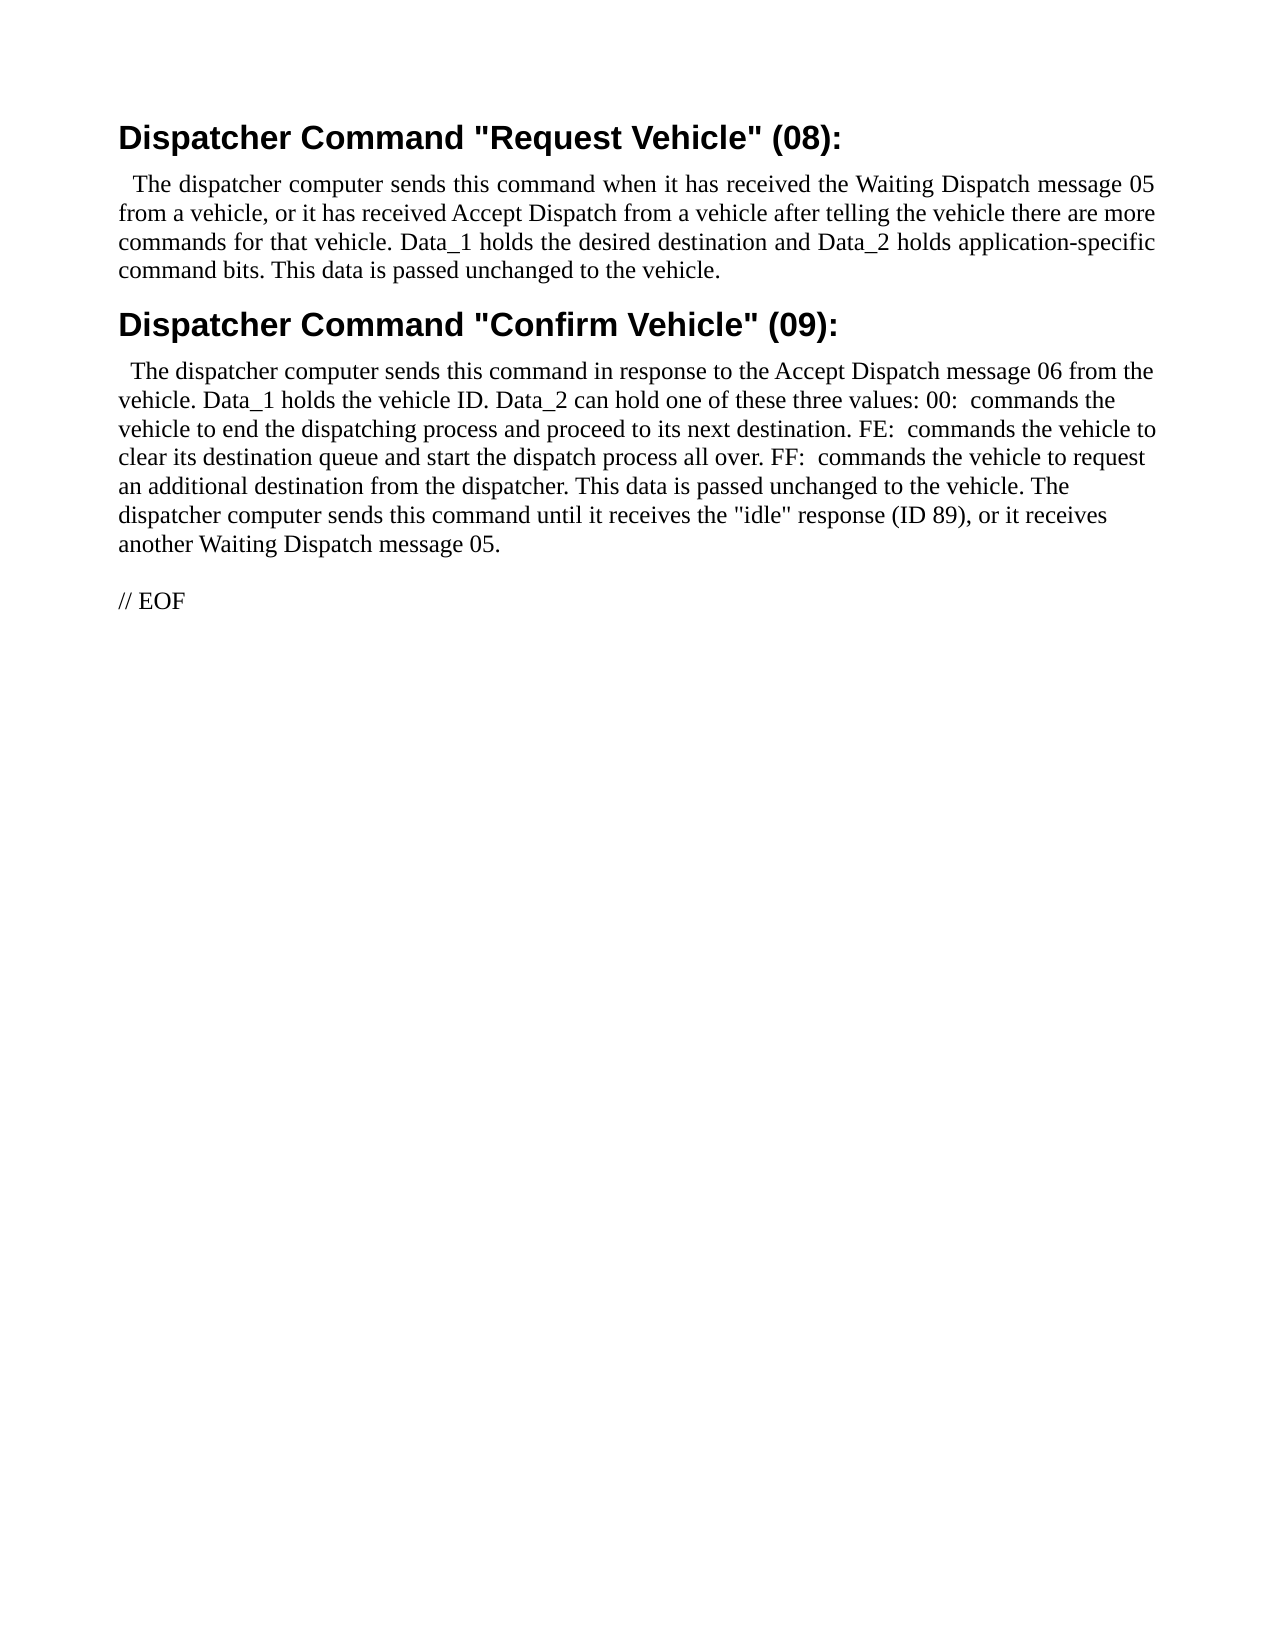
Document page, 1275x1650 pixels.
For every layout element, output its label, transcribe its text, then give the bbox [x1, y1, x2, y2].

text The dispatcher computer sends this command when it has received the Waiting Dispatch message 05 from a vehicle, or it has received Accept Dispatch from a vehicle after telling the vehicle there are more commands for that vehicle. Data_1 holds the desired destination and Data_2 holds application-specific command bits. This data is passed unchanged to the vehicle. [118, 169, 1157, 284]
subtitle Dispatcher Command "Confirm Vehicle" (09): [118, 305, 1157, 344]
text // EOF [118, 586, 1157, 615]
subtitle Dispatcher Command "Request Vehicle" (08): [118, 118, 1157, 157]
text The dispatcher computer sends this command in response to the Accept Dispatch message 06 from the vehicle. Data_1 holds the vehicle ID. Data_2 can hold one of these three values: 00: commands the vehicle to end the dispatching process and proceed to its next destination. FE: commands the vehicle to clear its destination queue and start the dispatch process all over. FF: commands the vehicle to request an additional destination from the dispatcher. This data is passed unchanged to the vehicle. The dispatcher computer sends this command until it receives the "idle" response (ID 89), or it receives another Waiting Dispatch message 05. [118, 356, 1157, 557]
